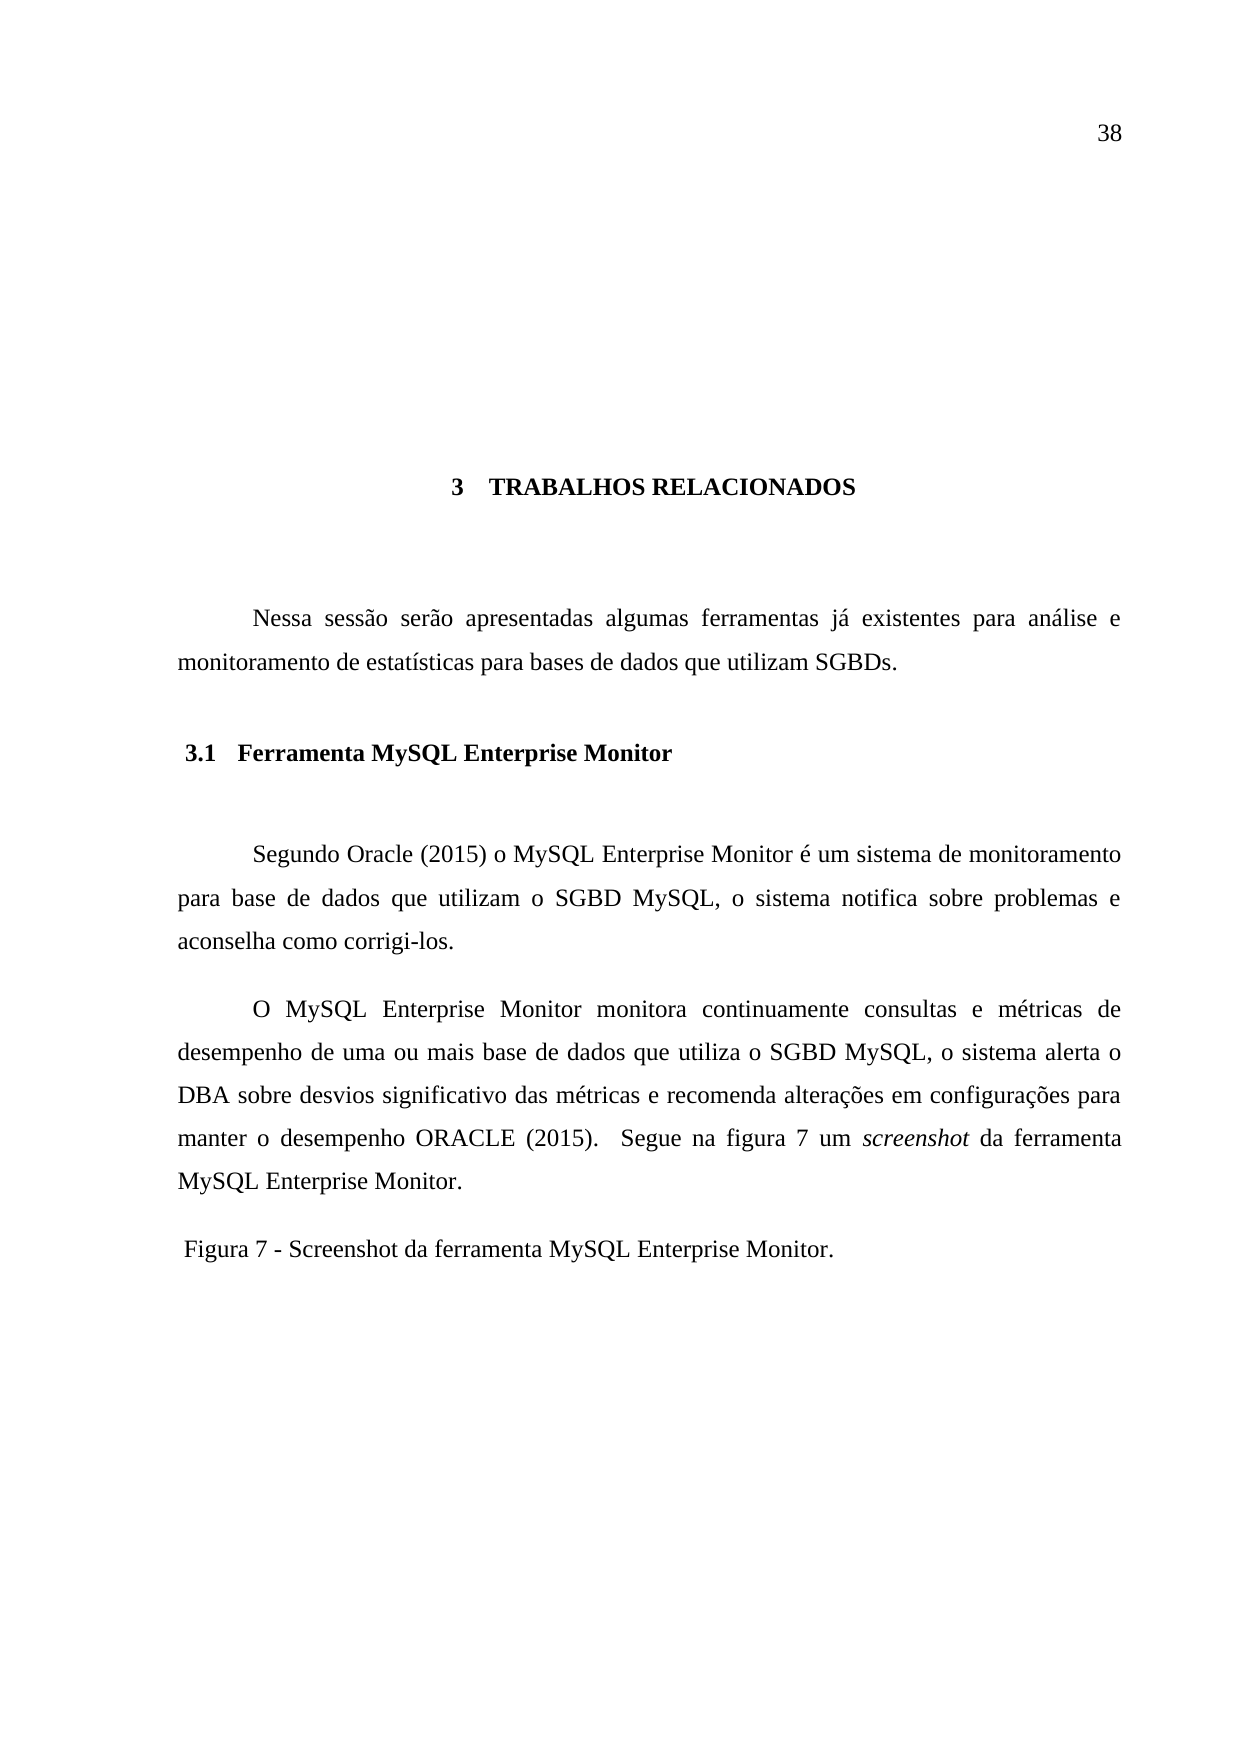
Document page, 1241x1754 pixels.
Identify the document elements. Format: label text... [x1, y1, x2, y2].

text Nessa sessão serão apresentadas algumas ferramentas já existentes para análise e monitoramento de estatísticas para bases de dados que utilizam SGBDs. [177, 603, 1122, 675]
list Ferramenta MySQL Enterprise Monitor [185, 738, 1122, 767]
text Segundo Oracle (2015) o MySQL Enterprise Monitor é um sistema de monitoramento para base de dados que utilizam o SGBD MySQL, o sistema notifica sobre problemas e aconselha como corrigi-los. [177, 839, 1122, 954]
text O MySQL Enterprise Monitor monitora continuamente consultas e métricas de desempenho de uma ou mais base de dados que utiliza o SGBD MySQL, o sistema alerta o DBA sobre desvios significativo das métricas e recomenda alterações em configurações para manter o desempenho ORACLE (2015). Segue na figura 7 um screenshot da ferramenta MySQL Enterprise Monitor. [177, 994, 1122, 1195]
text Figura 7 - Screenshot da ferramenta MySQL Enterprise Monitor. [177, 1234, 1122, 1263]
list TRABALHOS RELACIONADOS [185, 472, 1122, 501]
